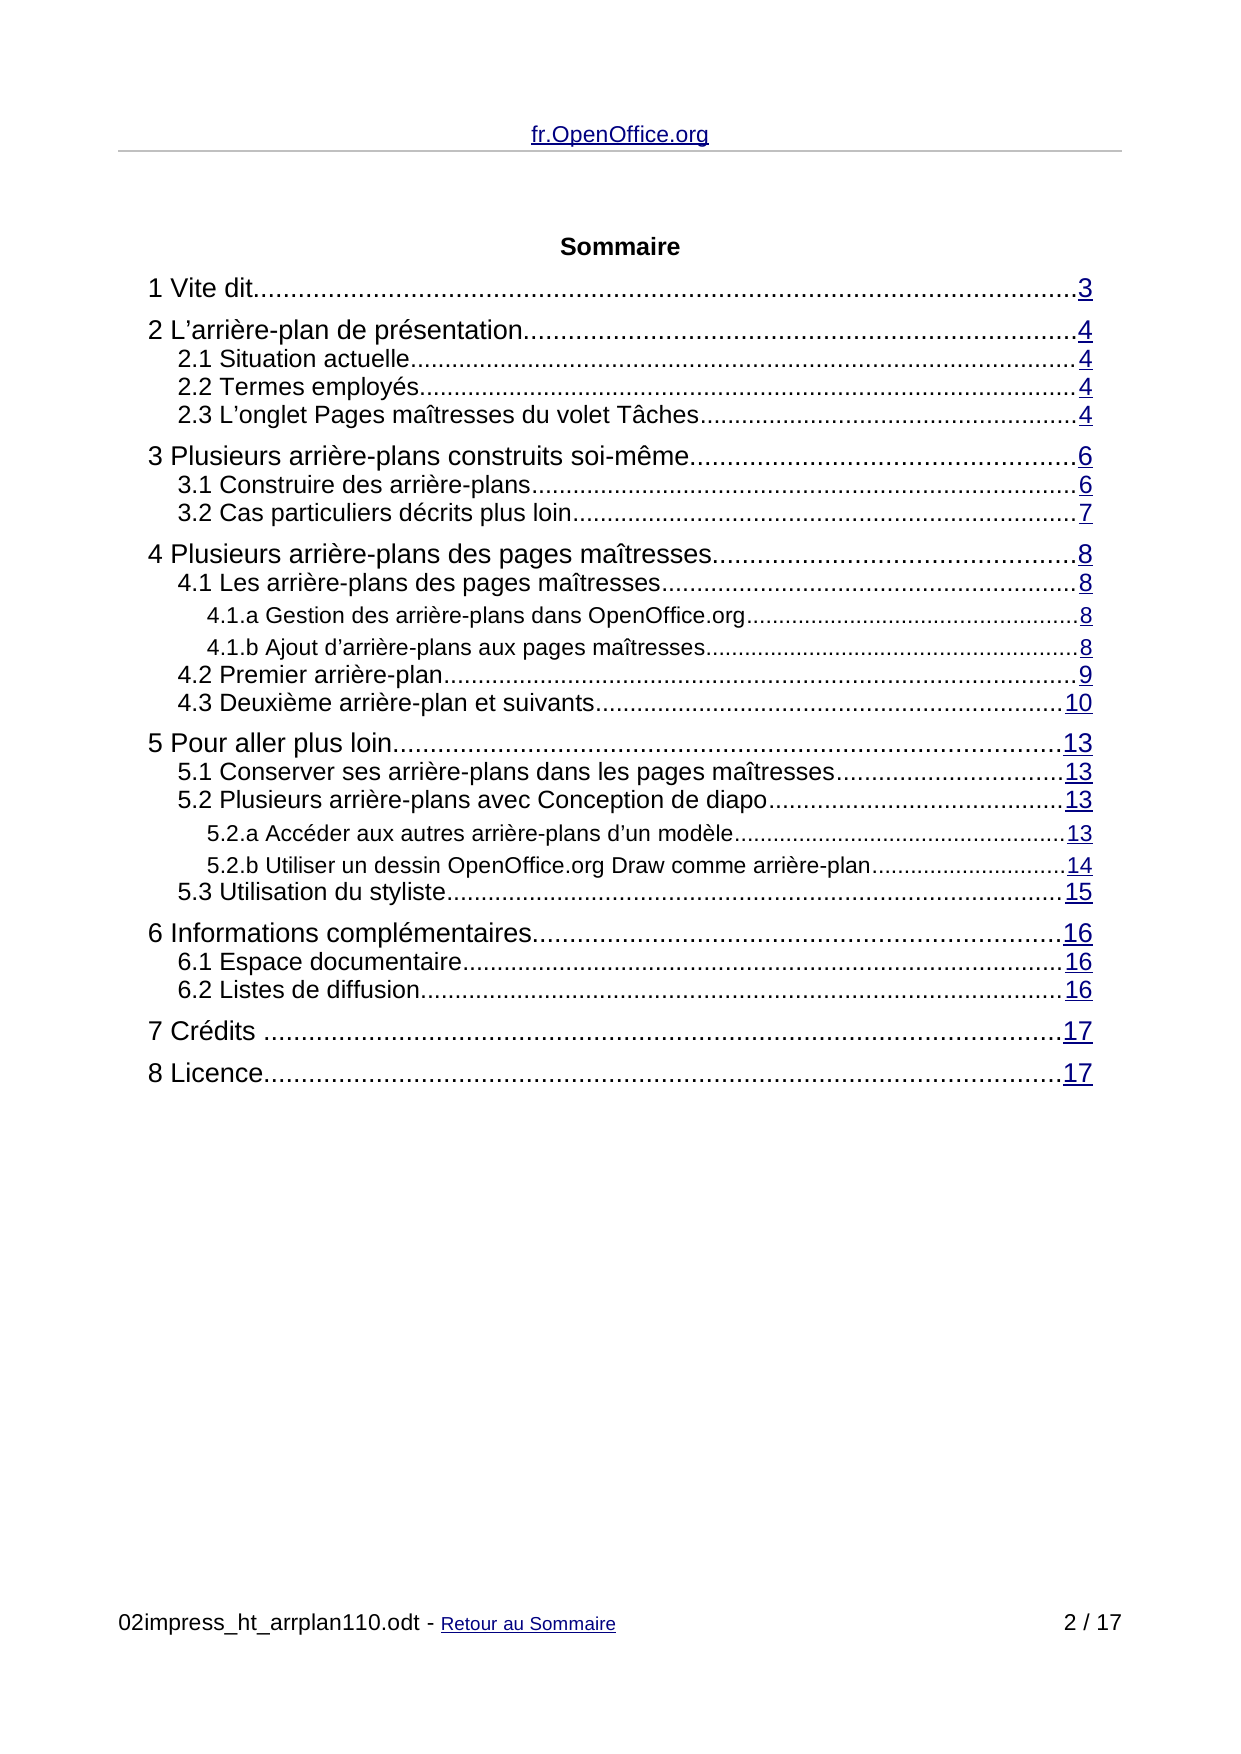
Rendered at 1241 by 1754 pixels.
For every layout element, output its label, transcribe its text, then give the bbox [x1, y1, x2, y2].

text 4.3 Deuxième arrière-plan et suivants 10 [177, 688, 1093, 717]
text 3.1 Construire des arrière-plans 6 [177, 471, 1093, 499]
text 3 Plusieurs arrière-plans construits soi-même 6 [148, 441, 1093, 471]
text 5.2.a Accéder aux autres arrière-plans d’un modèle 13 [207, 820, 1093, 846]
text 4.1 Les arrière-plans des pages maîtresses 8 [177, 568, 1093, 597]
text 2.3 L’onglet Pages maîtresses du volet Tâches 4 [177, 401, 1093, 429]
text 4.2 Premier arrière-plan 9 [177, 661, 1093, 688]
text 5.2.b Utiliser un dessin OpenOffice.org Draw comme arrière-plan 14 [207, 852, 1093, 878]
text 2 L’arrière-plan de présentation 4 [148, 315, 1093, 345]
text 8 Licence 17 [148, 1058, 1093, 1088]
text 4 Plusieurs arrière-plans des pages maîtresses 8 [148, 538, 1093, 568]
text 4.1.b Ajout d’arrière-plans aux pages maîtresses 8 [207, 634, 1093, 661]
text 5.3 Utilisation du styliste 15 [177, 878, 1093, 906]
text 6.1 Espace documentaire 16 [177, 948, 1093, 976]
subtitle Sommaire [118, 233, 1122, 261]
text 2.1 Situation actuelle 4 [177, 345, 1093, 373]
text 2.2 Termes employés 4 [177, 373, 1093, 401]
text 4.1.a Gestion des arrière-plans dans OpenOffice.org 8 [207, 602, 1093, 628]
text 5.2 Plusieurs arrière-plans avec Conception de diapo 13 [177, 786, 1093, 814]
text 5 Pour aller plus loin 13 [148, 728, 1093, 758]
text 7 Crédits 17 [148, 1016, 1093, 1046]
text 6 Informations complémentaires 16 [148, 918, 1093, 948]
text 5.1 Conserver ses arrière-plans dans les pages maîtresses 13 [177, 758, 1093, 786]
text 1 Vite dit 3 [148, 273, 1093, 303]
text 3.2 Cas particuliers décrits plus loin 7 [177, 499, 1093, 527]
text 6.2 Listes de diffusion 16 [177, 976, 1093, 1004]
